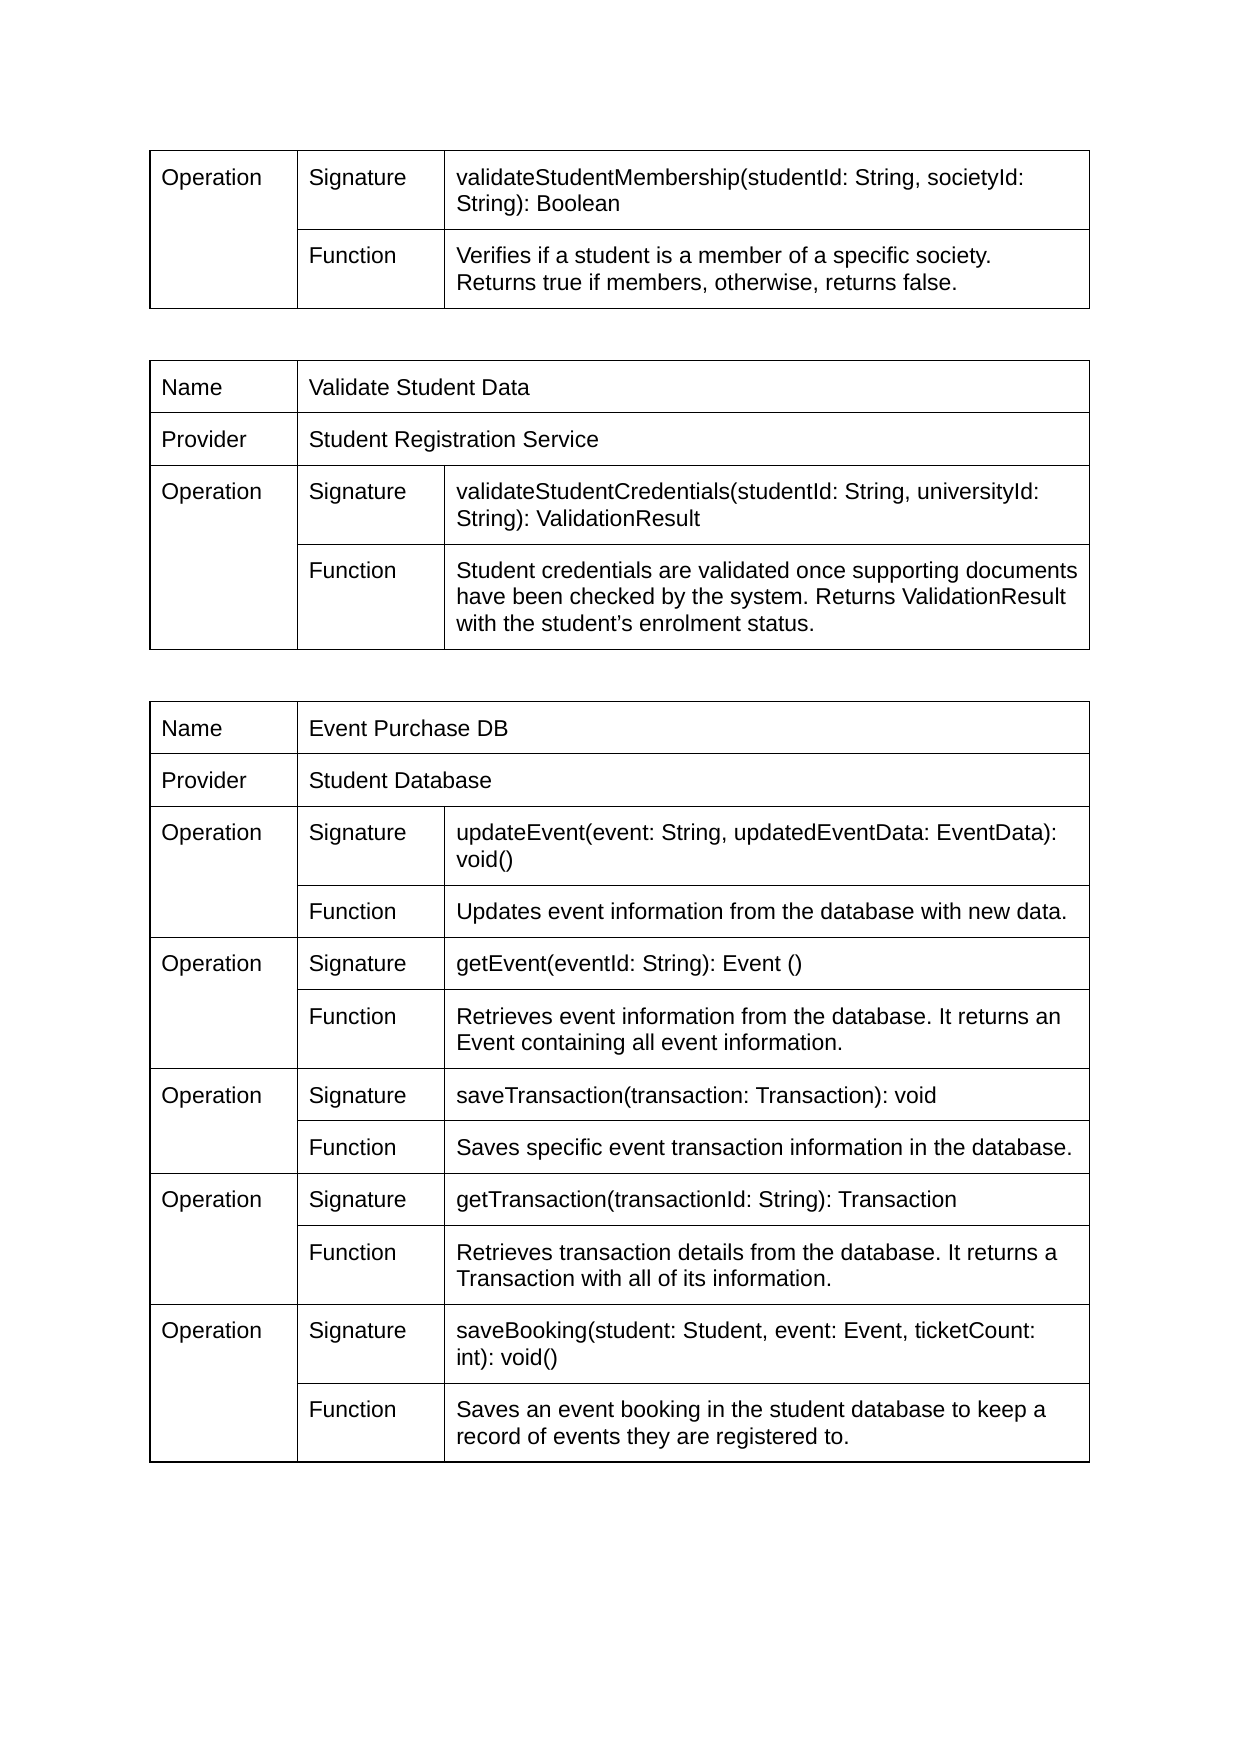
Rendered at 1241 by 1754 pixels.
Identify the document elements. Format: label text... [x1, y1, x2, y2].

table_cell Student credentials are validated once supporting documents have been checked by the system. Returns ValidationResult with the student’s enrolment status. [445, 545, 1089, 648]
table_cell Saves specific event transaction information in the database. [445, 1121, 1089, 1173]
table_cell Retrieves transaction details from the database. It returns a Transaction with all of its information. [445, 1226, 1089, 1304]
table_cell Updates event information from the database with new data. [445, 886, 1089, 937]
table_cell Operation [151, 151, 297, 307]
table_cell Function [298, 1121, 444, 1173]
table_header Name [151, 702, 297, 753]
table_cell Function [298, 1226, 444, 1304]
table_cell saveBooking(student: Student, event: Event, ticketCount: int): void() [445, 1305, 1089, 1383]
table_cell validateStudentCredentials(studentId: String, universityId: String): ValidationResult [445, 466, 1089, 543]
table_cell getTransaction(transactionId: String): Transaction [445, 1174, 1089, 1225]
table_cell Signature [298, 466, 444, 543]
table_cell updateEvent(event: String, updatedEventData: EventData): void() [445, 807, 1089, 884]
table_header Event Purchase DB [298, 702, 1089, 753]
table_cell Provider [151, 413, 297, 465]
table_cell Signature [298, 1069, 444, 1120]
table_cell Student Database [298, 754, 1089, 806]
table_cell Function [298, 1384, 444, 1461]
table_cell Retrieves event information from the database. It returns an Event containing all event information. [445, 990, 1089, 1068]
table_cell Signature [298, 1174, 444, 1225]
table_cell Operation [151, 1305, 297, 1461]
table_cell Saves an event booking in the student database to keep a record of events they are registered to. [445, 1384, 1089, 1461]
table_header Name [151, 361, 297, 412]
table_cell Function [298, 230, 444, 307]
table_cell validateStudentMembership(studentId: String, societyId: String): Boolean [445, 151, 1089, 229]
table_cell Operation [151, 1174, 297, 1304]
table_cell Function [298, 886, 444, 937]
table_cell Provider [151, 754, 297, 806]
table_cell saveTransaction(transaction: Transaction): void [445, 1069, 1089, 1120]
table_cell Signature [298, 807, 444, 884]
table_cell Signature [298, 1305, 444, 1383]
table_cell Function [298, 990, 444, 1068]
table_header Validate Student Data [298, 361, 1089, 412]
table_cell Operation [151, 1069, 297, 1173]
table_cell Student Registration Service [298, 413, 1089, 465]
table_cell Signature [298, 938, 444, 989]
table_cell getEvent(eventId: String): Event () [445, 938, 1089, 989]
table_cell Function [298, 545, 444, 648]
table_cell Verifies if a student is a member of a specific society. Returns true if members, otherwise, returns false. [445, 230, 1089, 307]
table_cell Operation [151, 807, 297, 937]
table_cell Operation [151, 466, 297, 648]
table_cell Signature [298, 151, 444, 229]
table_cell Operation [151, 938, 297, 1068]
